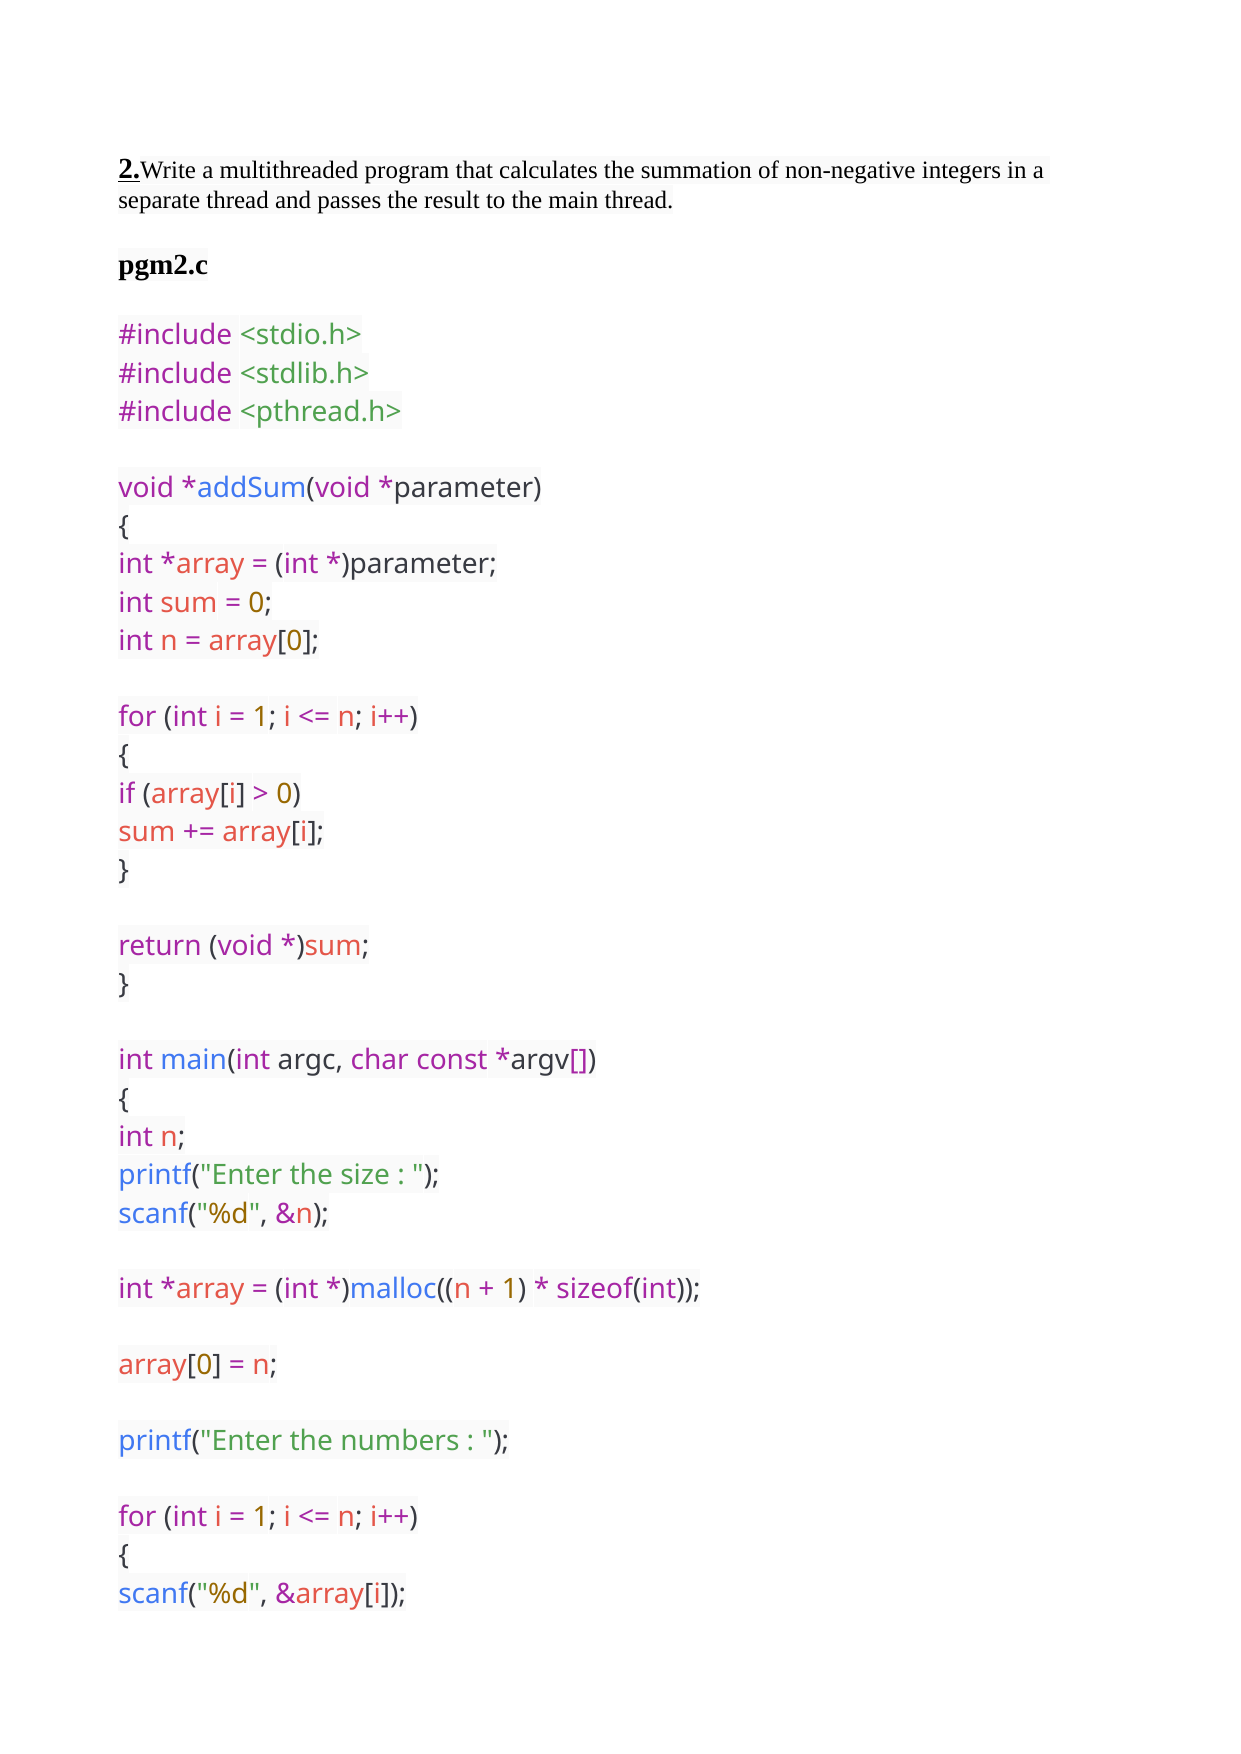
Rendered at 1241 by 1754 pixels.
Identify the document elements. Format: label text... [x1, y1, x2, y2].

text scanf("%d", &n); [118, 1193, 1122, 1231]
text int *array = (int *)parameter; [118, 544, 1122, 582]
text } [118, 849, 1122, 888]
text int n; [118, 1116, 1122, 1154]
text int main(int argc, char const *argv[]) [118, 1039, 1122, 1078]
text { [118, 1078, 1122, 1116]
text 2.Write a multithreaded program that calculates the summation of non-negative integers in a separate thread and passes the result to the main thread. [118, 152, 1122, 214]
text void *addSum(void *parameter) [118, 467, 1122, 505]
text } [118, 964, 1122, 1002]
text { [118, 734, 1122, 773]
text return (void *)sum; [118, 925, 1122, 964]
text if (array[i] > 0) [118, 773, 1122, 811]
text int sum = 0; [118, 582, 1122, 620]
text #include <stdio.h> [118, 314, 1122, 353]
text printf("Enter the size : "); [118, 1154, 1122, 1193]
text for (int i = 1; i <= n; i++) [118, 1496, 1122, 1534]
text { [118, 1534, 1122, 1573]
text pgm2.c [118, 247, 1122, 281]
text #include <pthread.h> [118, 391, 1122, 429]
text scanf("%d", &array[i]); [118, 1573, 1122, 1611]
text printf("Enter the numbers : "); [118, 1420, 1122, 1459]
text { [118, 505, 1122, 544]
text #include <stdlib.h> [118, 353, 1122, 391]
text sum += array[i]; [118, 811, 1122, 849]
text for (int i = 1; i <= n; i++) [118, 696, 1122, 734]
text int n = array[0]; [118, 620, 1122, 659]
text array[0] = n; [118, 1344, 1122, 1383]
text int *array = (int *)malloc((n + 1) * sizeof(int)); [118, 1269, 1122, 1307]
